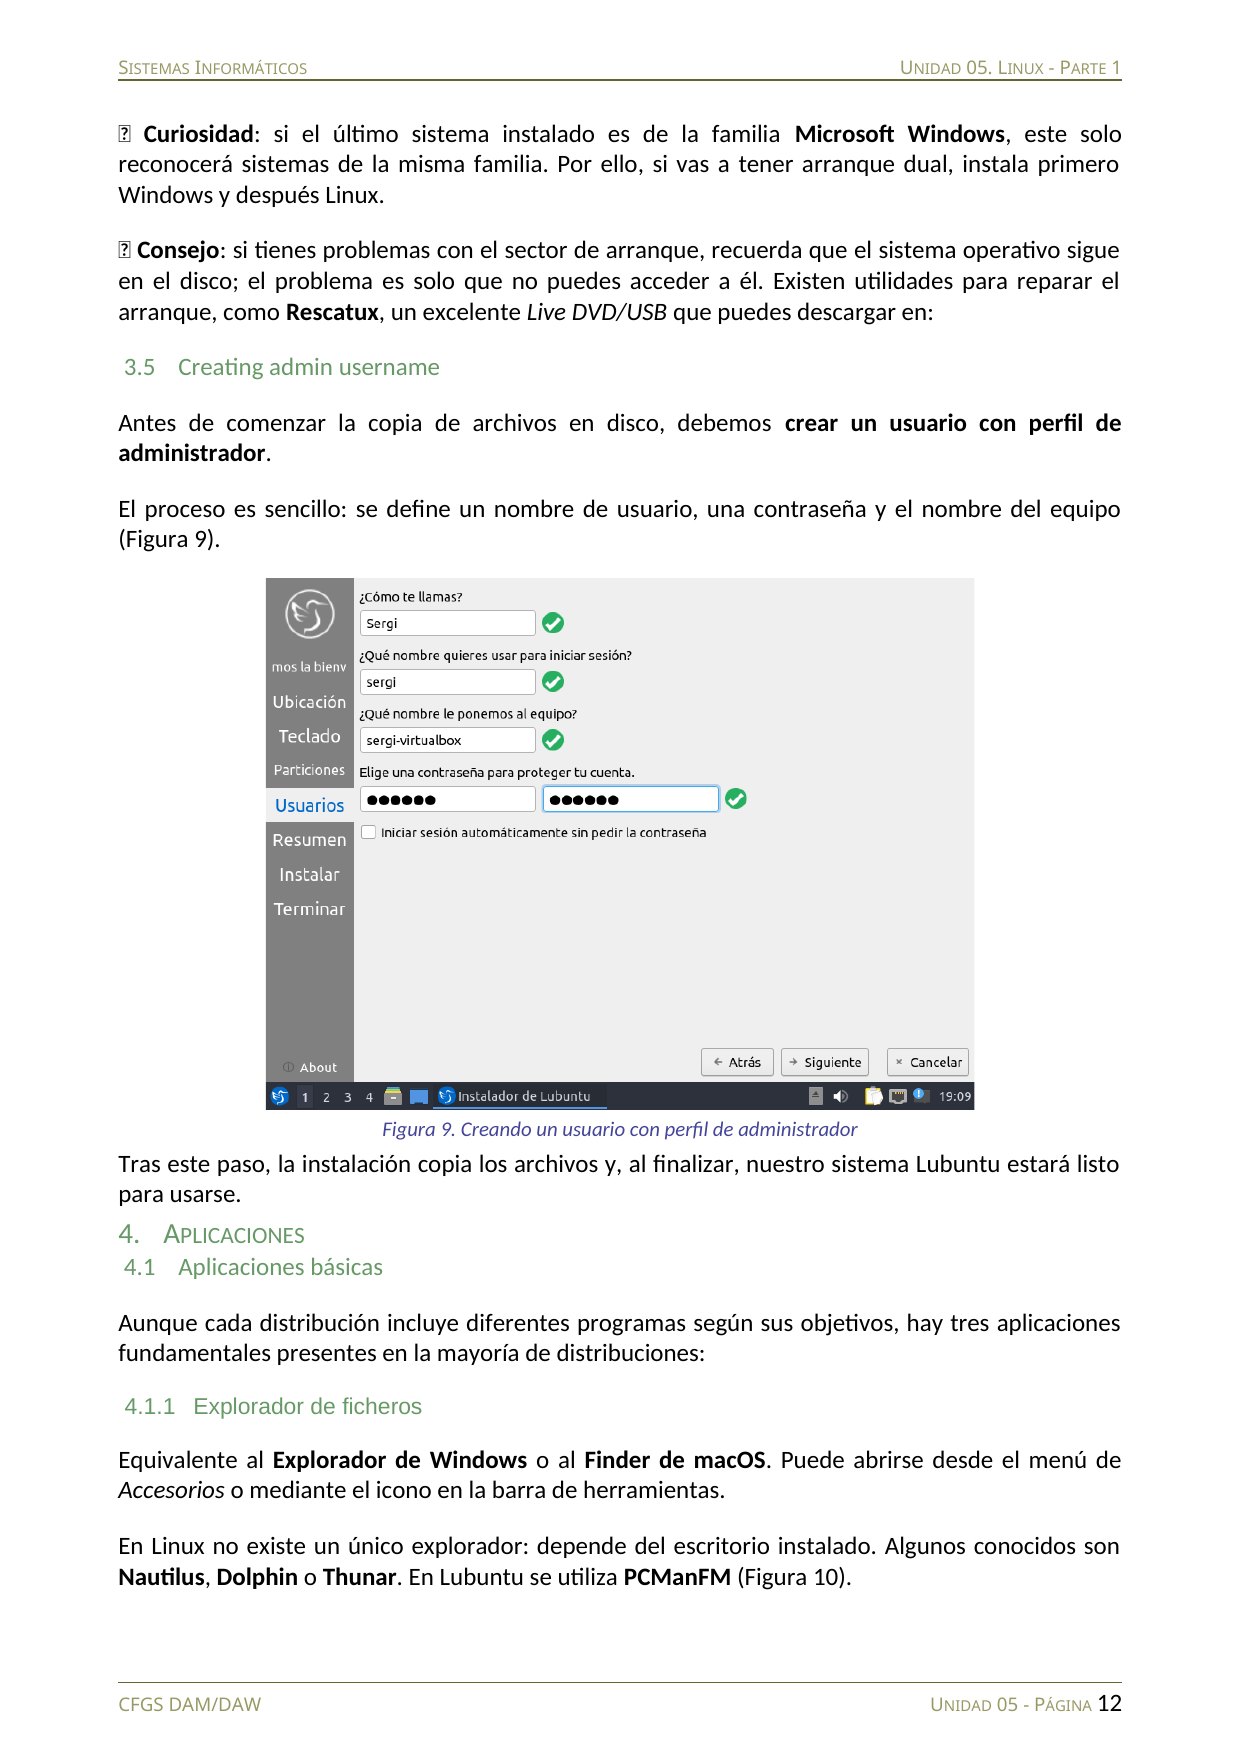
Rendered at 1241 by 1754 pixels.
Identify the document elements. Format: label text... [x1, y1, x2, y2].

subtitle Explorador de ficheros [118, 1393, 1122, 1419]
text 💬 Consejo: si tienes problemas con el sector de arranque, recuerda que el sistema operativo sigue en el disco; el problema es solo que no puedes acceder a él. Existen utilidades para reparar el arranque, como Rescatux, un excelente Live DVD/USB que puedes descargar en: [118, 234, 1122, 326]
subtitle Aplicaciones [118, 1216, 1122, 1251]
text El proceso es sencillo: se define un nombre de usuario, una contraseña y el nombre del equipo (Figura 9). [118, 493, 1122, 554]
subtitle Creating admin username [118, 351, 1122, 382]
text Equivalente al Explorador de Windows o al Finder de macOS. Puede abrirse desde el menú de Accesorios o mediante el icono en la barra de herramientas. [118, 1444, 1122, 1505]
text Aunque cada distribución incluye diferentes programas según sus objetivos, hay tres aplicaciones fundamentales presentes en la mayoría de distribuciones: [118, 1307, 1122, 1368]
text En Linux no existe un único explorador: depende del escritorio instalado. Algunos conocidos son Nautilus, Dolphin o Thunar. En Lubuntu se utiliza PCManFM (Figura 10). [118, 1530, 1122, 1591]
text Figura 9. Creando un usuario con perfil de administrador [118, 1116, 1122, 1142]
subtitle Aplicaciones básicas [118, 1251, 1122, 1282]
text 💬 Curiosidad: si el último sistema instalado es de la familia Microsoft Windows, este solo reconocerá sistemas de la misma familia. Por ello, si vas a tener arranque dual, instala primero Windows y después Linux. [118, 118, 1122, 209]
text Antes de comenzar la copia de archivos en disco, debemos crear un usuario con perfil de administrador. [118, 407, 1122, 468]
picture [265, 578, 975, 1110]
text Tras este paso, la instalación copia los archivos y, al finalizar, nuestro sistema Lubuntu estará listo para usarse. [118, 1148, 1122, 1209]
